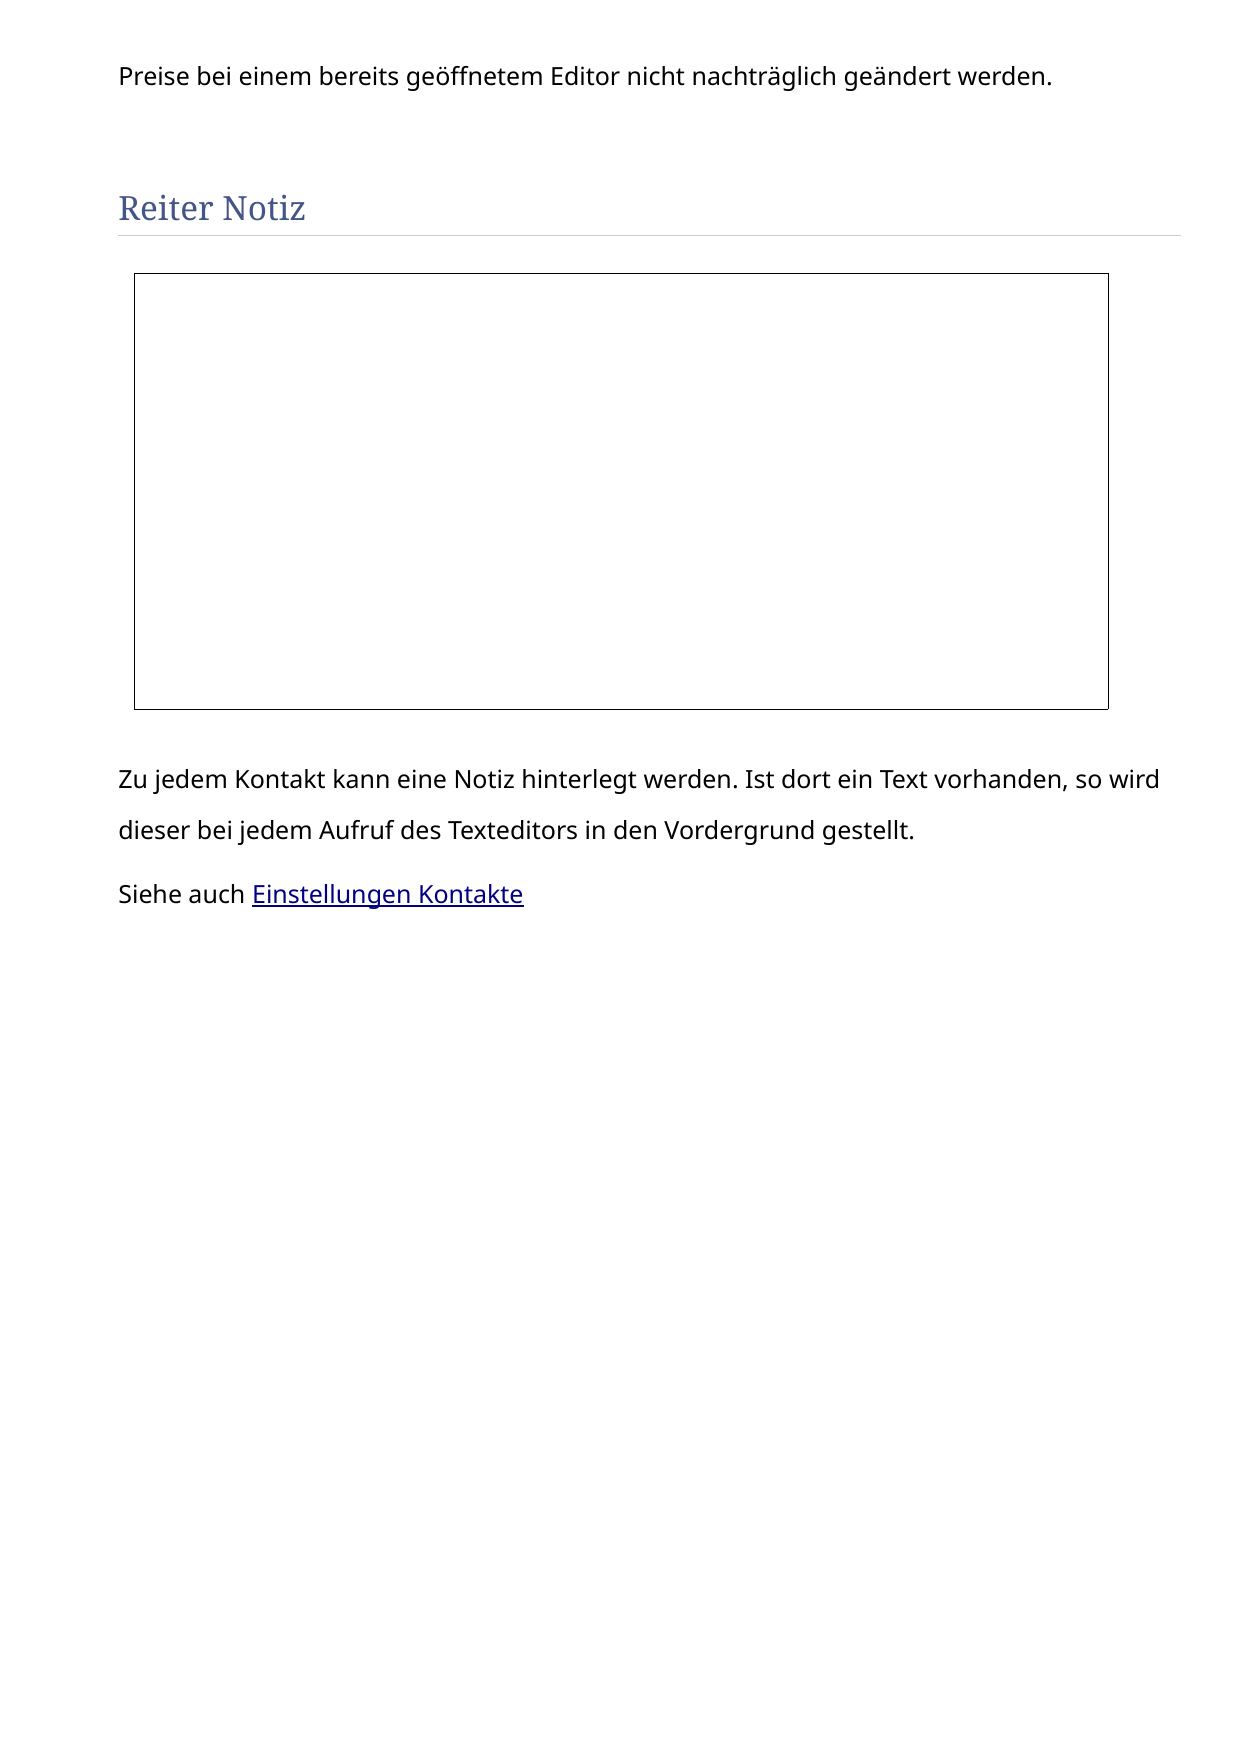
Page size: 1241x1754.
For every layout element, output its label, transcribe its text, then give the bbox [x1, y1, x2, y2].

text Zu jedem Kontakt kann eine Notiz hinterlegt werden. Ist dort ein Text vorhanden, so wird dieser bei jedem Aufruf des Texteditors in den Vordergrund gestellt. [118, 762, 1181, 847]
text Siehe auch Einstellungen Kontakte [118, 876, 1181, 910]
text Preise bei einem bereits geöffnetem Editor nicht nachträglich geändert werden. [118, 59, 1181, 93]
subtitle Reiter Notiz [118, 185, 1181, 235]
